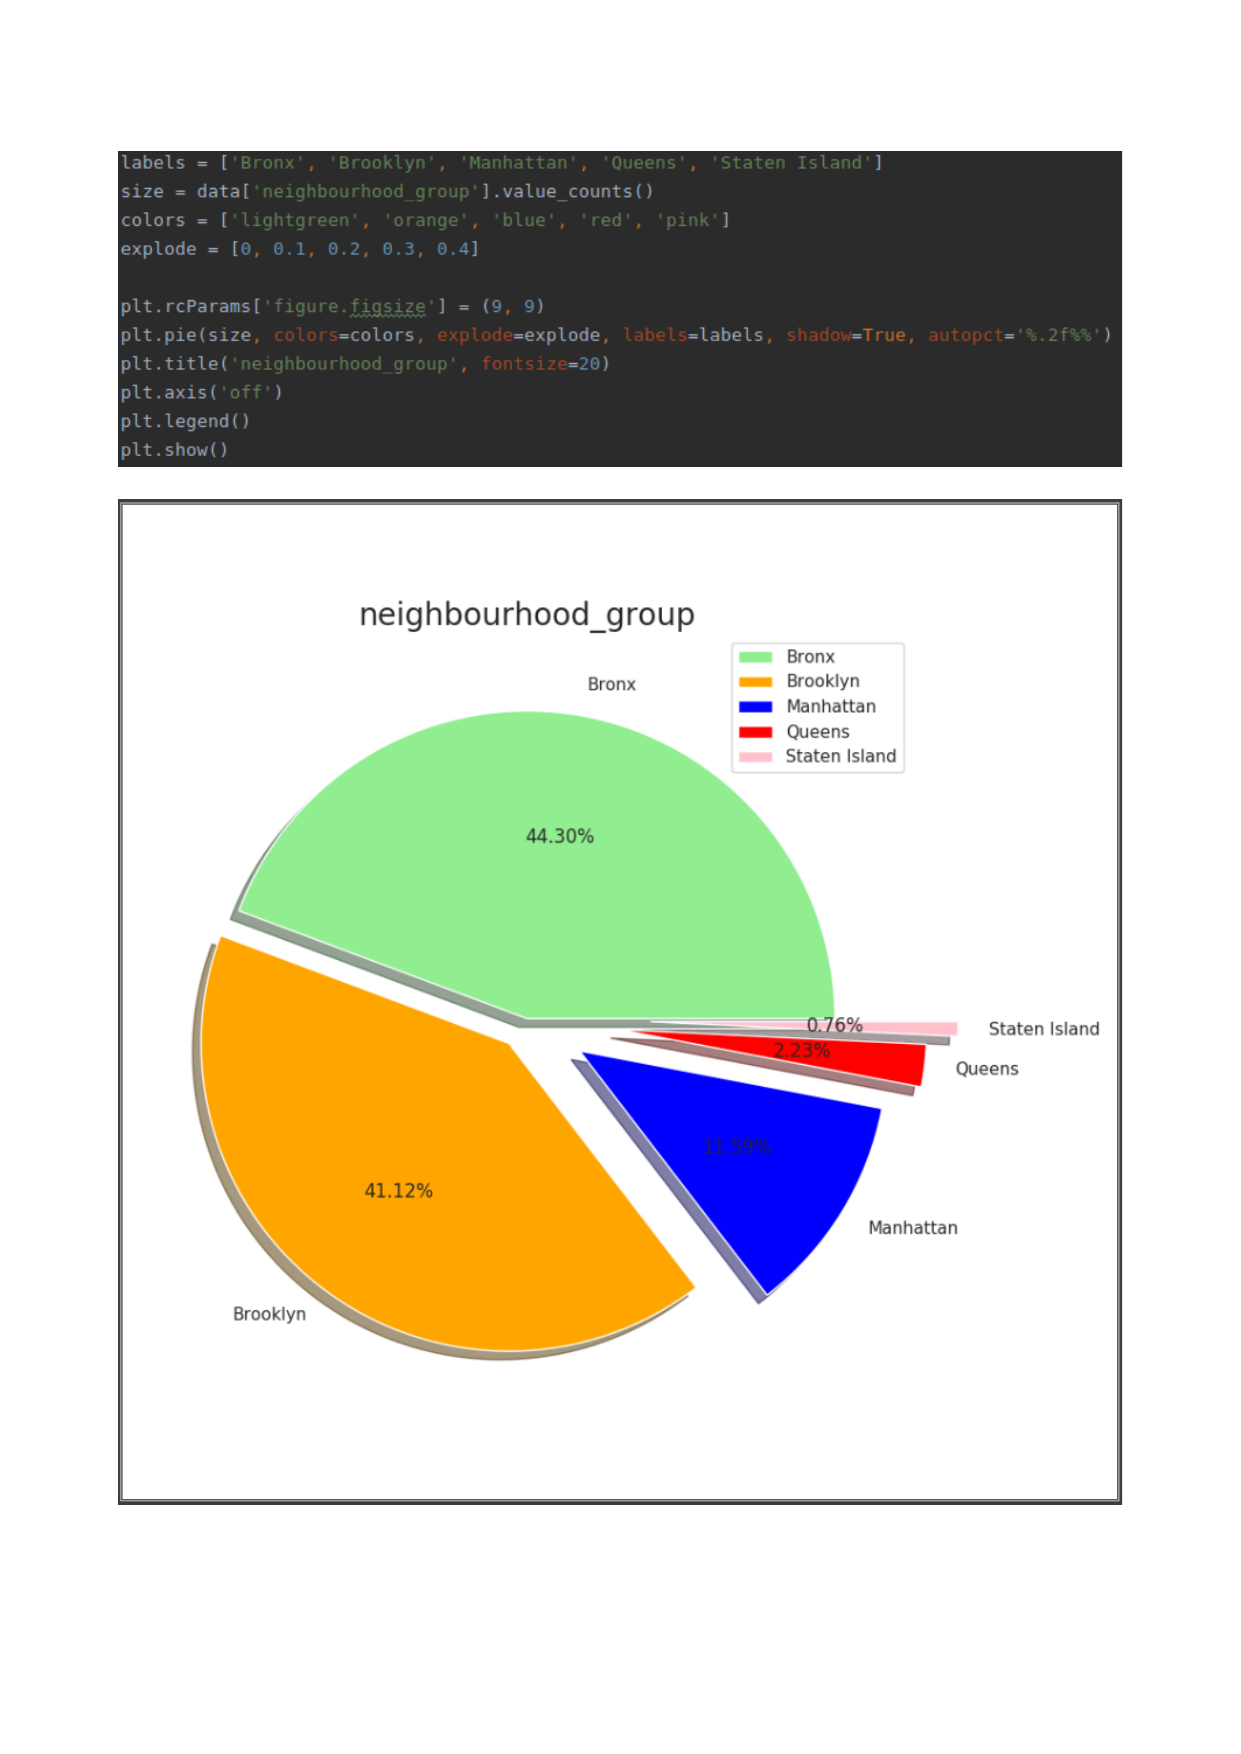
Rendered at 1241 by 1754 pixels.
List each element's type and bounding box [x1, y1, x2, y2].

picture [118, 499, 1123, 1505]
picture [118, 151, 1123, 467]
